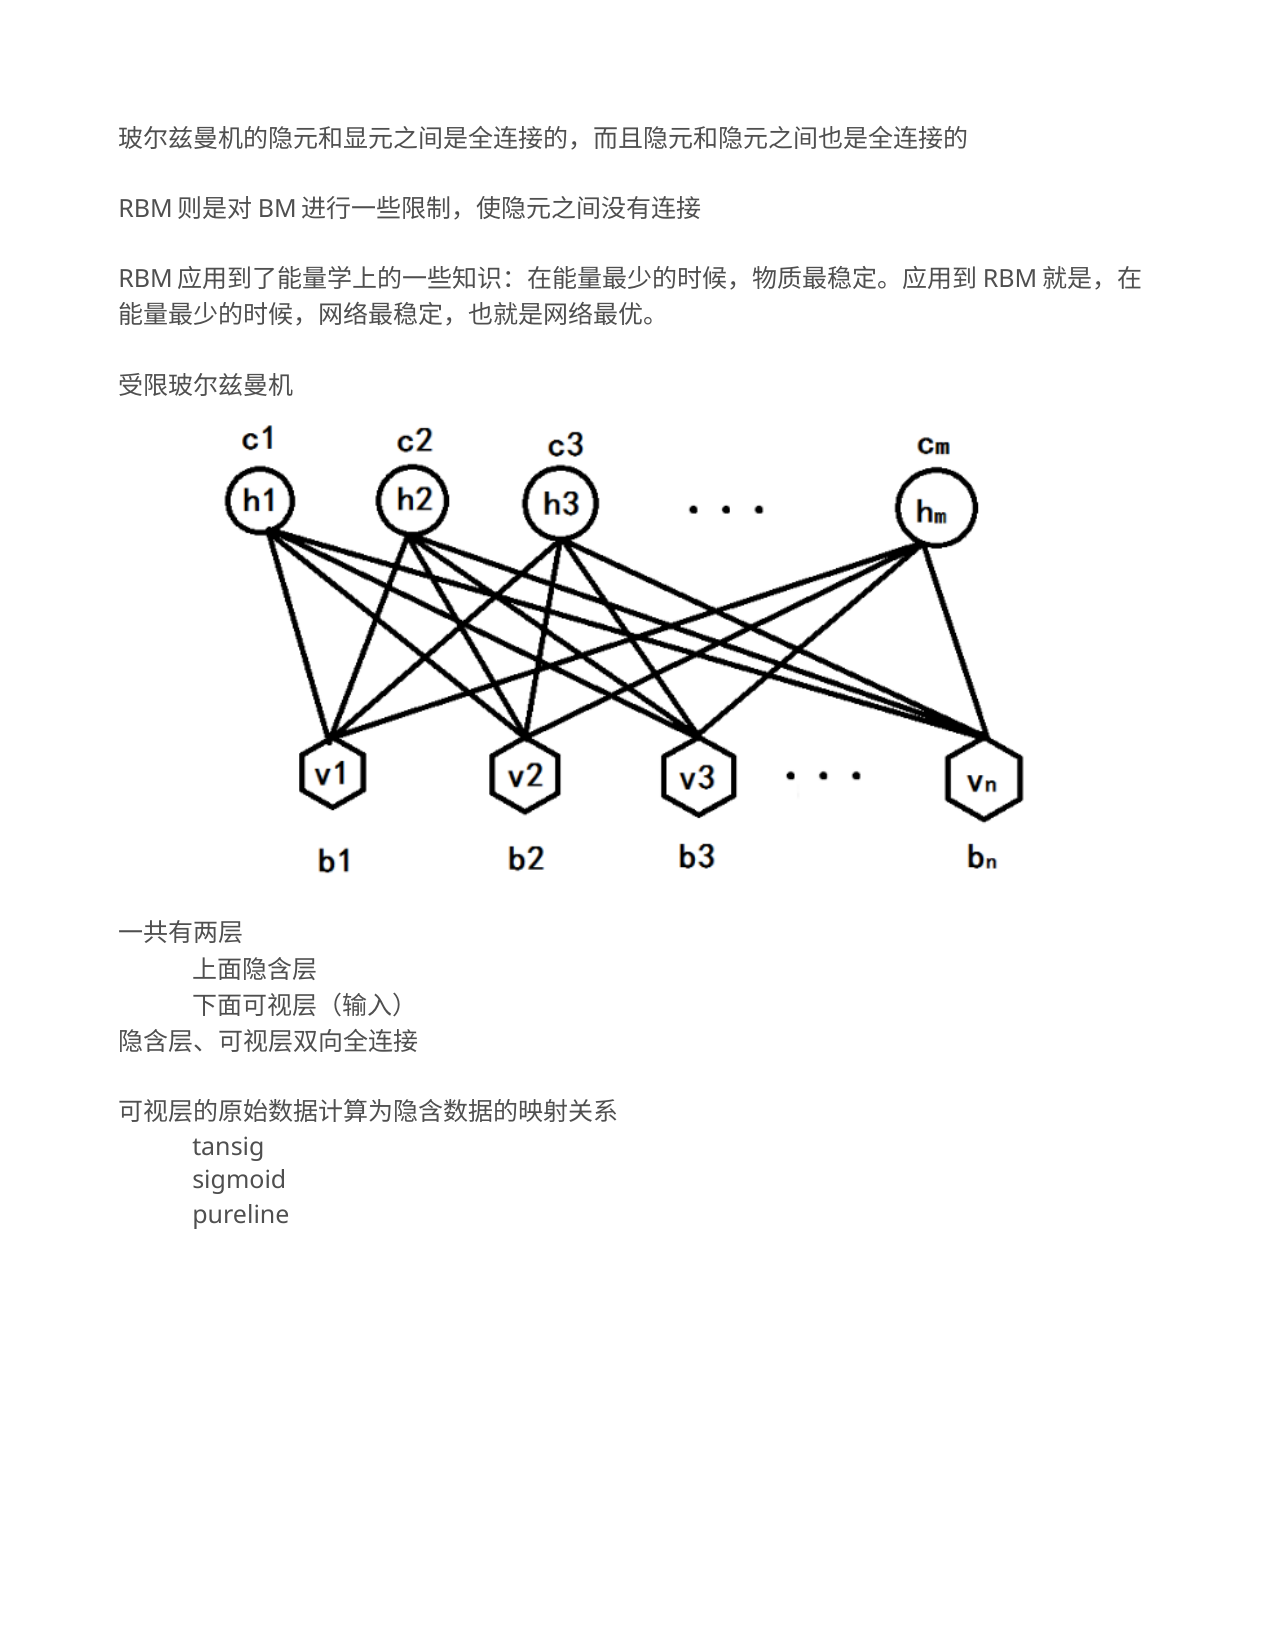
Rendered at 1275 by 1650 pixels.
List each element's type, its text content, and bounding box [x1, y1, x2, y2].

text 受限玻尔兹曼机 [118, 365, 1157, 402]
text tansig [118, 1128, 1157, 1162]
text 可视层的原始数据计算为隐含数据的映射关系 [118, 1092, 1157, 1128]
text 玻尔兹曼机的隐元和显元之间是全连接的，而且隐元和隐元之间也是全连接的 [118, 118, 1157, 154]
text 下面可视层（输入） [118, 985, 1157, 1022]
text 隐含层、可视层双向全连接 [118, 1022, 1157, 1058]
text RBM则是对BM进行一些限制，使隐元之间没有连接 [118, 188, 1157, 225]
text sigmoid [118, 1162, 1157, 1196]
text pureline [118, 1196, 1157, 1230]
picture [223, 401, 1052, 879]
text 一共有两层 [118, 913, 1157, 949]
text RBM应用到了能量学上的一些知识：在能量最少的时候，物质最稳定。应用到RBM就是，在能量最少的时候，网络最稳定，也就是网络最优。 [118, 259, 1157, 331]
text 上面隐含层 [118, 949, 1157, 985]
